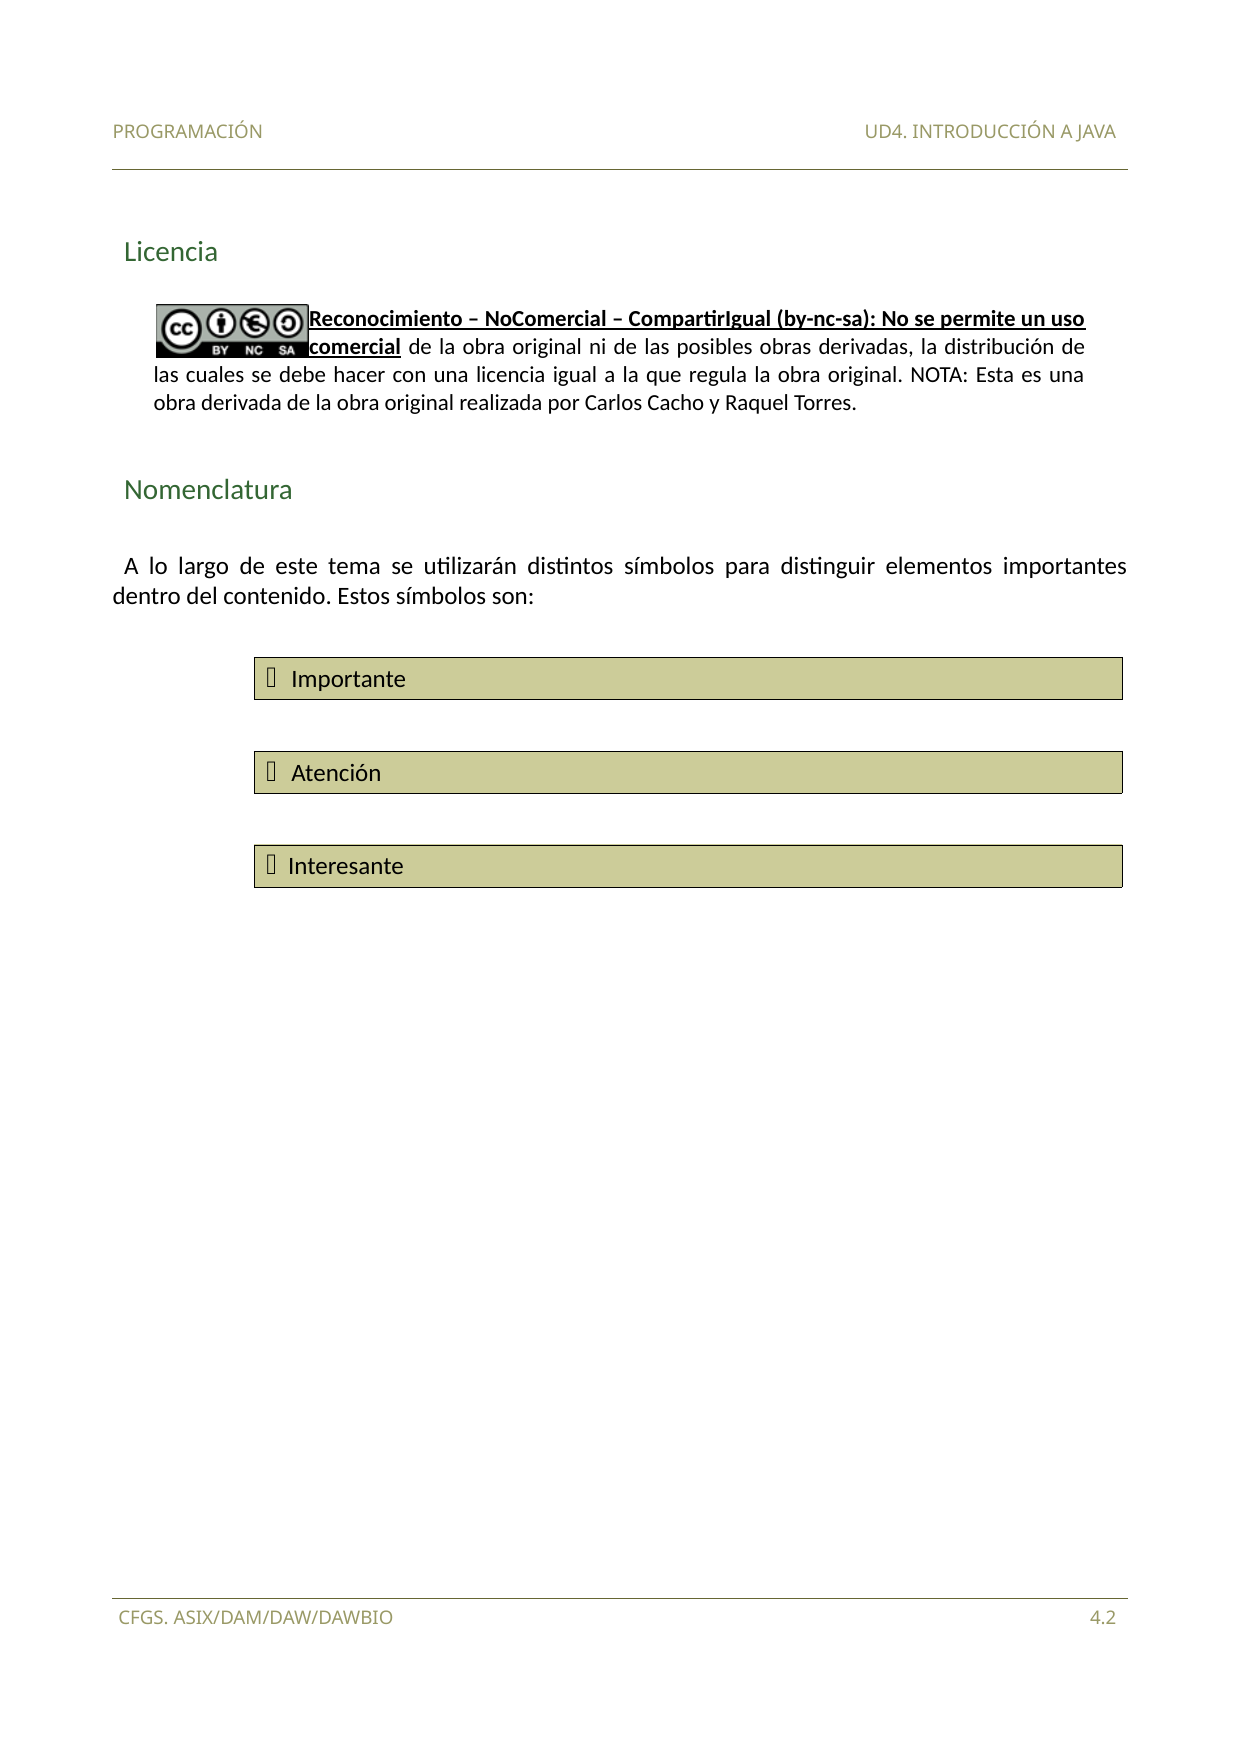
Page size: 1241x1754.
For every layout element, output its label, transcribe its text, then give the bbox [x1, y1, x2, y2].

text Licencia [112, 233, 1128, 269]
text  Atención [255, 752, 1122, 793]
text A lo largo de este tema se utilizarán distintos símbolos para distinguir elementos importantes dentro del contenido. Estos símbolos son: [112, 550, 1128, 611]
text  Importante [255, 658, 1122, 699]
text Nomenclatura [112, 471, 1128, 506]
text  Interesante [255, 846, 1122, 887]
text Reconocimiento – NoComercial – CompartirIgual (by-nc-sa): No se permite un uso comercial de la obra original ni de las posibles obras derivadas, la distribución de las cuales se debe hacer con una licencia igual a la que regula la obra original. NOTA: Esta es una obra derivada de la obra original realizada por Carlos Cacho y Raquel Torres. [153, 304, 1086, 416]
picture [156, 304, 309, 358]
